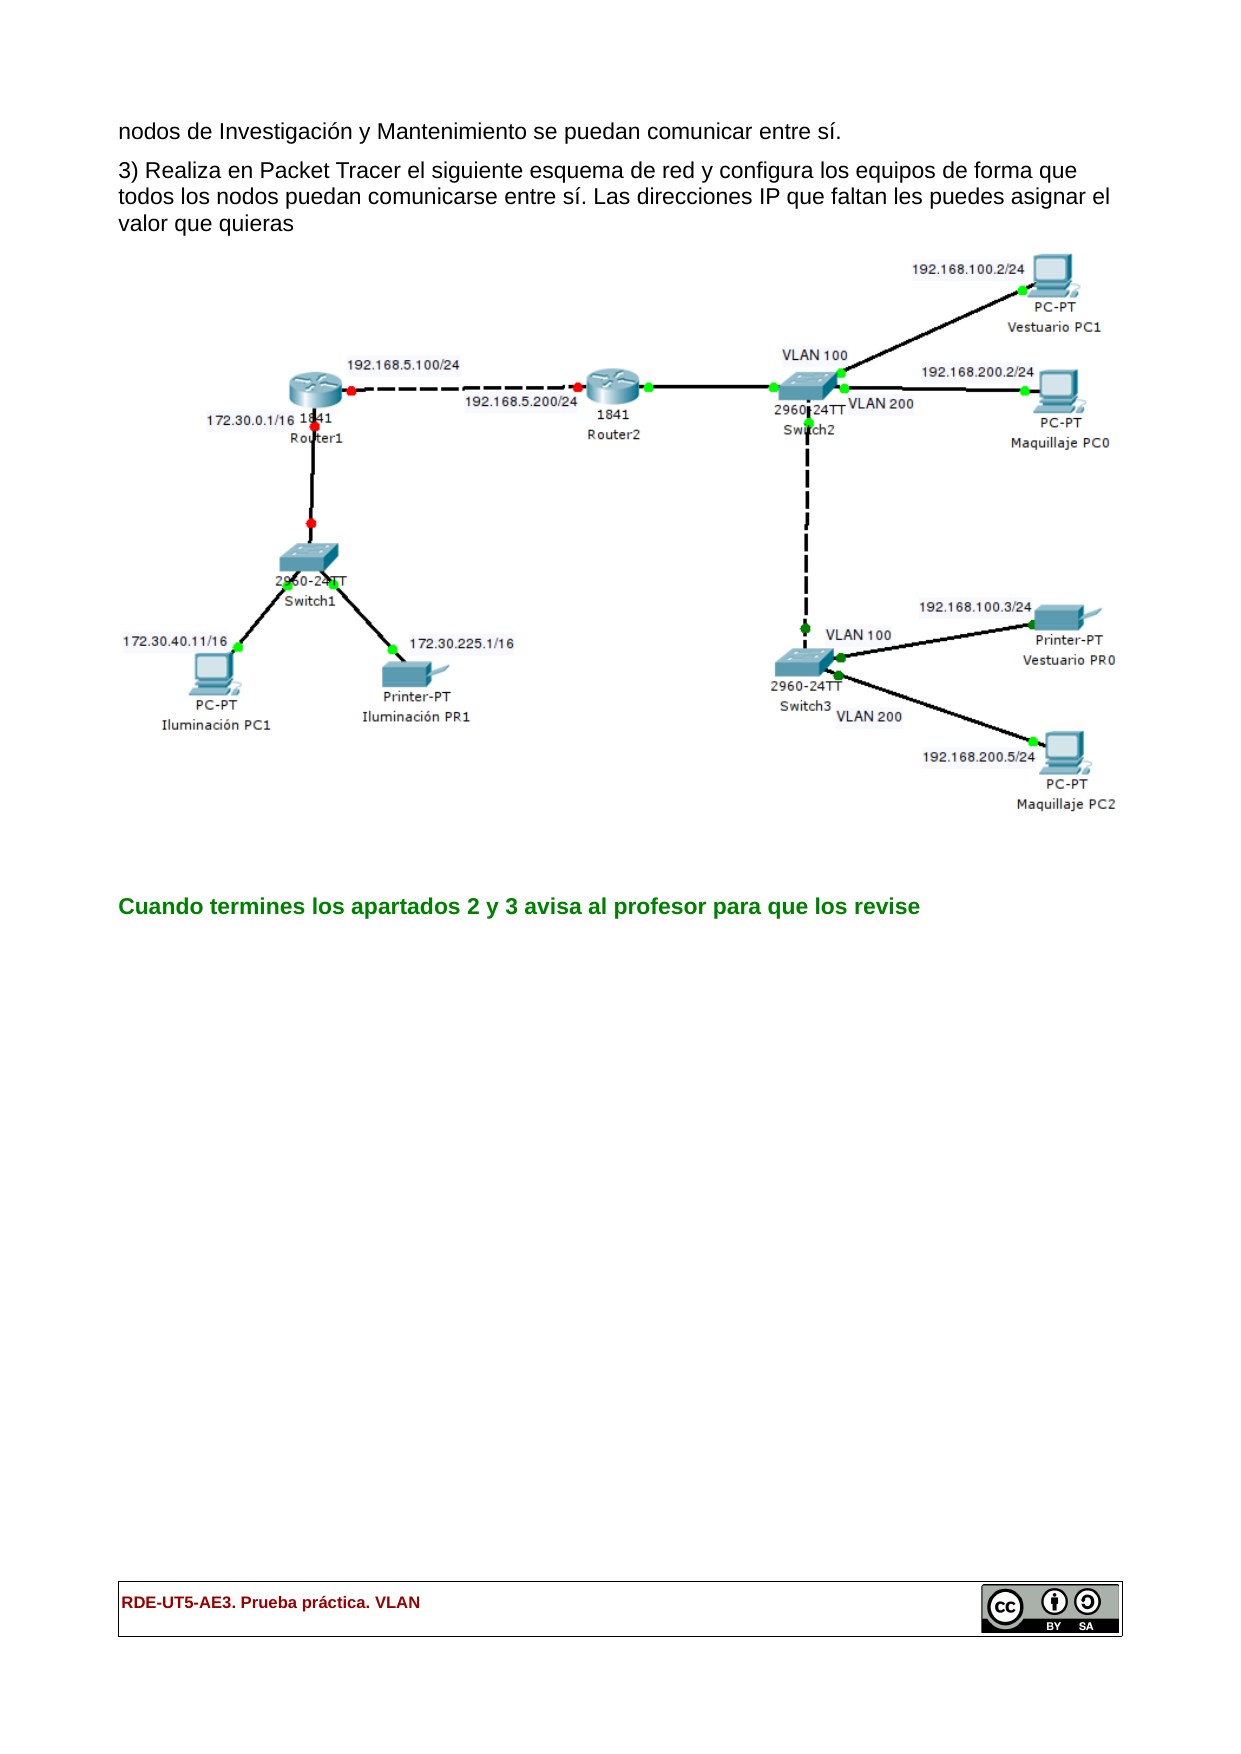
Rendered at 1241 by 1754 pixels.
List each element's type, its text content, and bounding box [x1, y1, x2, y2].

text 3) Realiza en Packet Tracer el siguiente esquema de red y configura los equipos de forma que todos los nodos puedan comunicarse entre sí. Las direcciones IP que faltan les puedes asignar el valor que quieras [118, 157, 1122, 236]
text nodos de Investigación y Mantenimiento se puedan comunicar entre sí. [118, 118, 1122, 144]
picture [118, 248, 1123, 816]
text Cuando termines los apartados 2 y 3 avisa al profesor para que los revise [118, 893, 1122, 919]
picture [981, 1584, 1119, 1633]
